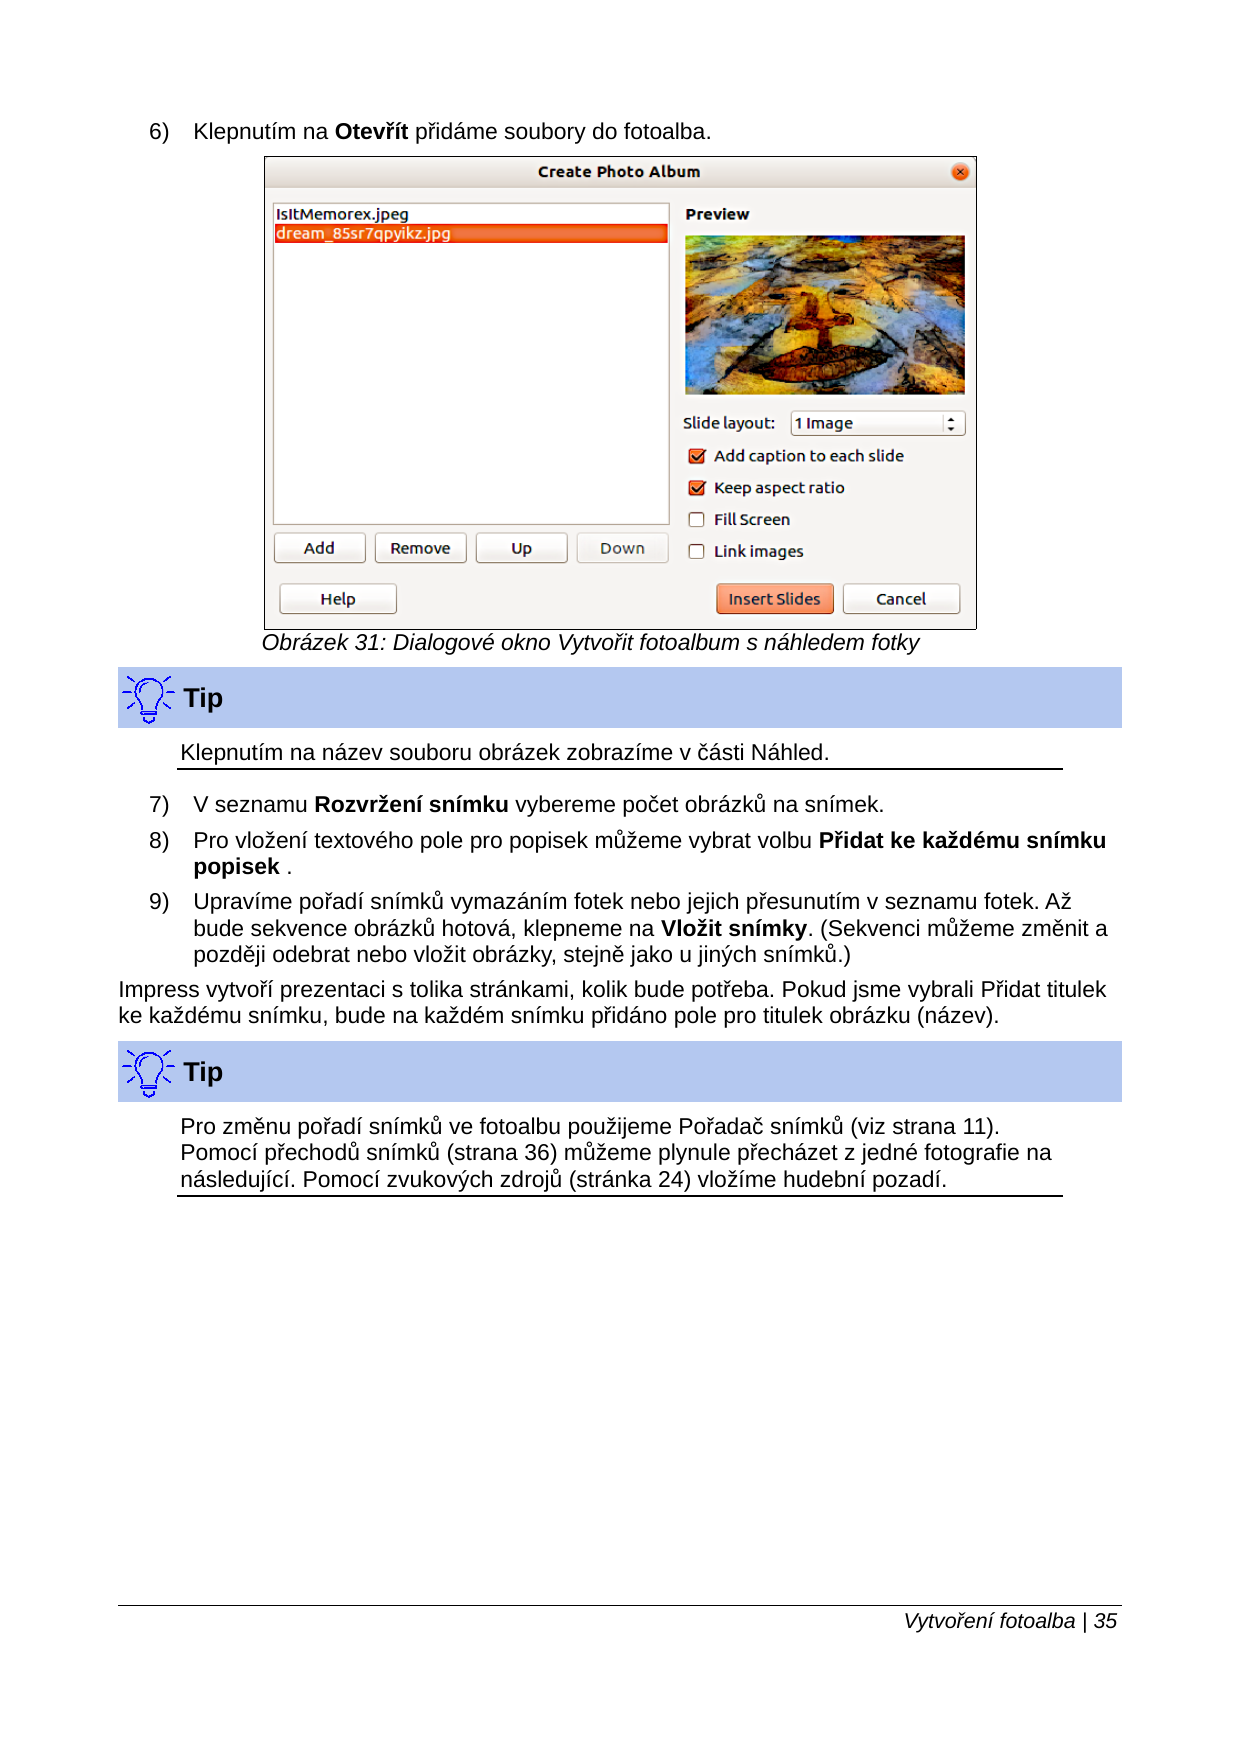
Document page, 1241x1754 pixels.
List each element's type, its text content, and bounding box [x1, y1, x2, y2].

picture [119, 668, 179, 728]
text Impress vytvoří prezentaci s tolika stránkami, kolik bude potřeba. Pokud jsme vybrali Přidat titulek ke každému snímku, bude na každém snímku přidáno pole pro titulek obrázku (název). [118, 976, 1122, 1029]
list Pro vložení textového pole pro popisek můžeme vybrat volbu Přidat ke každému snímku popisek . [169, 827, 1122, 879]
picture [119, 1042, 179, 1102]
list Upravíme pořadí snímků vymazáním fotek nebo jejich přesunutím v seznamu fotek. Až bude sekvence obrázků hotová, klepneme na Vložit snímky. (Sekvenci můžeme změnit a později odebrat nebo vložit obrázky, stejně jako u jiných snímků.) [169, 888, 1122, 967]
picture [265, 157, 976, 629]
text Klepnutím na název souboru obrázek zobrazíme v části Náhled. [177, 736, 1063, 768]
list Klepnutím na Otevřít přidáme soubory do fotoalba. [169, 118, 1122, 144]
text Pro změnu pořadí snímků ve fotoalbu použijeme Pořadač snímků (viz strana 11). Pomocí přechodů snímků (strana 35) můžeme plynule přecházet z jedné fotografie na následující. Pomocí zvukových zdrojů (stránka 23) vložíme hudební pozadí. [177, 1110, 1063, 1195]
text Obrázek 31: Dialogové okno Vytvořit fotoalbum s náhledem fotky [261, 156, 979, 655]
subtitle Tip [118, 1041, 1122, 1102]
subtitle Tip [118, 667, 1122, 728]
list V seznamu Rozvržení snímku vybereme počet obrázků na snímek. [169, 791, 1122, 818]
